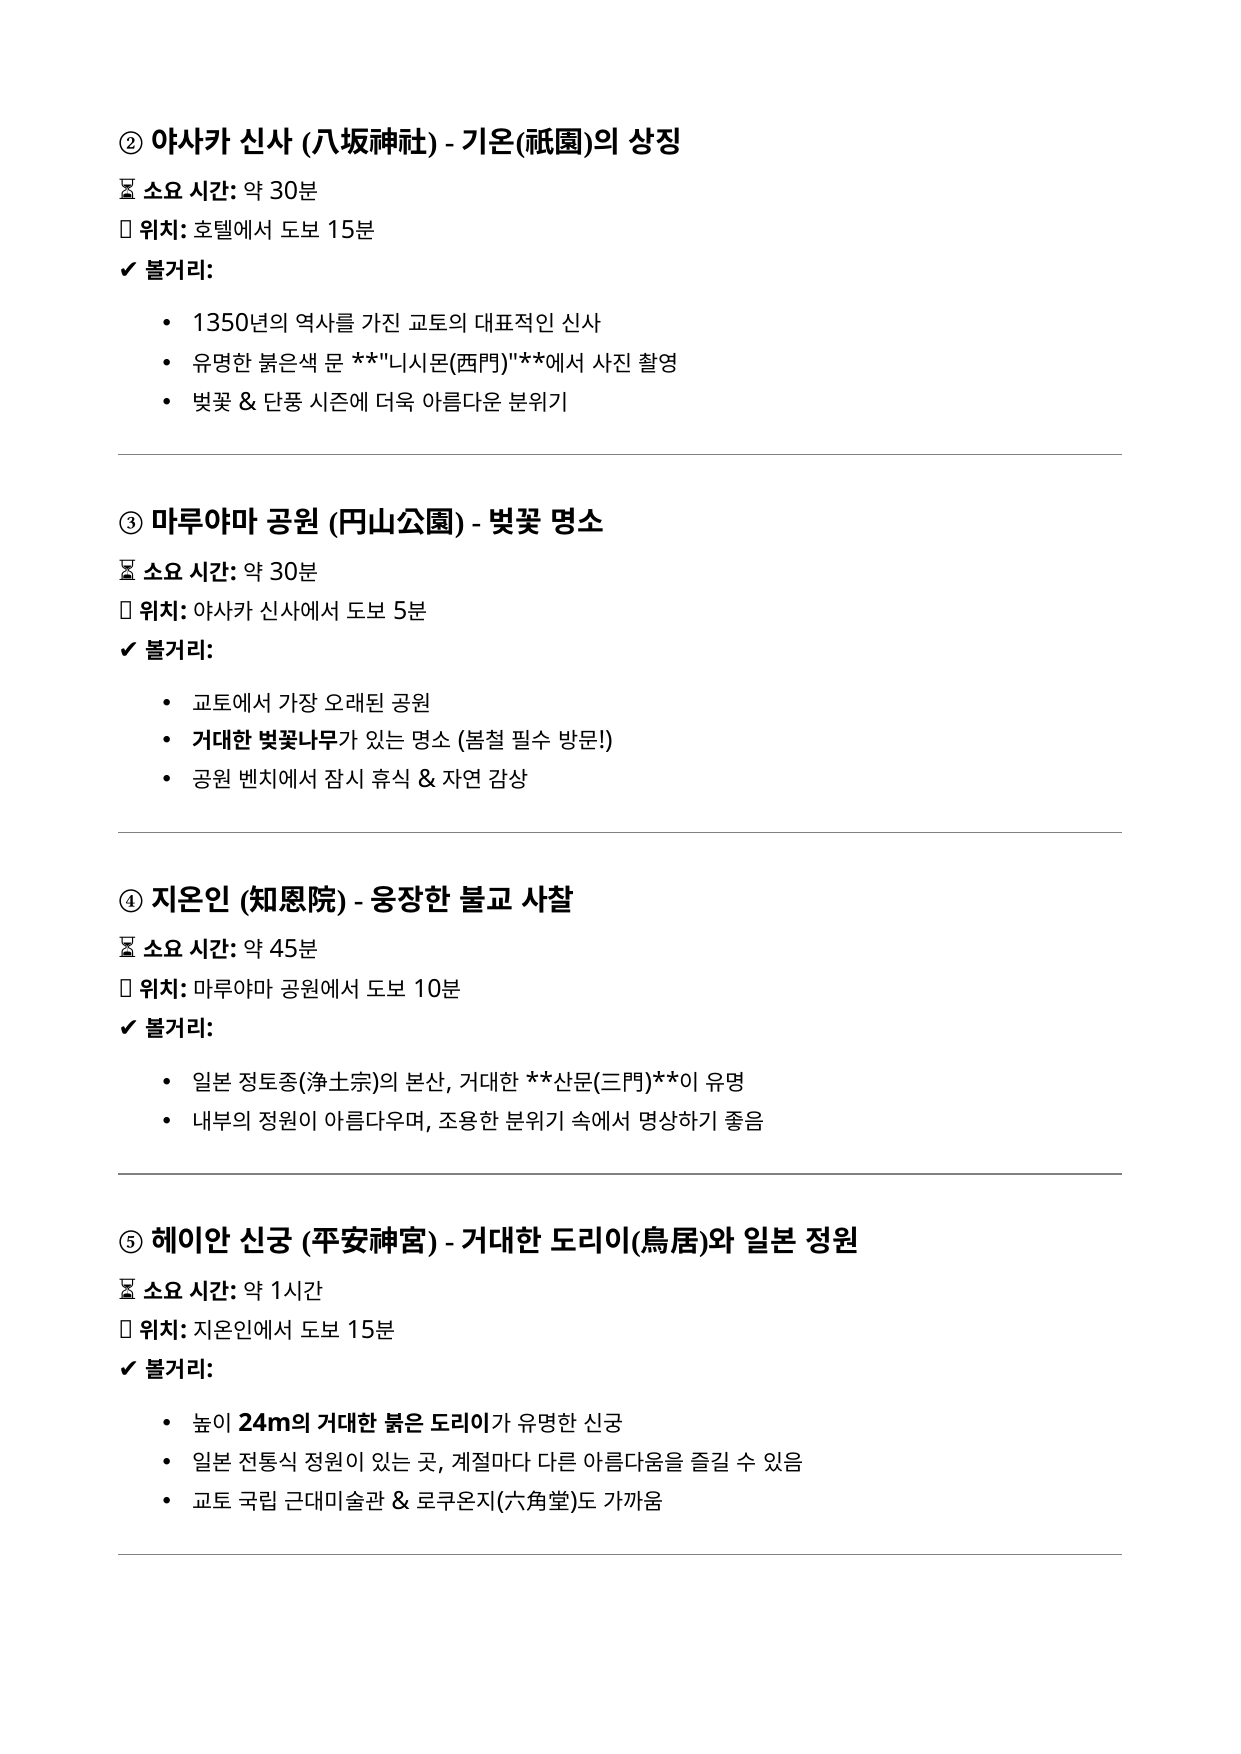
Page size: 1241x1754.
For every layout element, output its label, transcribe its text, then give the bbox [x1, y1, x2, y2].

subtitle ③ 마루야마 공원 (円山公園) - 벚꽃 명소 [118, 499, 1122, 541]
list 1350년의 역사를 가진 교토의 대표적인 신사 [162, 305, 1122, 339]
text ⏳ 소요 시간: 약 45분 📍 위치: 마루야마 공원에서 도보 10분 ✔️ 볼거리: [118, 931, 1122, 1043]
list 일본 정토종(浄土宗)의 본산, 거대한 **산문(三門)**이 유명 [162, 1063, 1122, 1097]
list 교토 국립 근대미술관 & 로쿠온지(六角堂)도 가까움 [162, 1483, 1122, 1517]
list 벚꽃 & 단풍 시즌에 더욱 아름다운 분위기 [162, 383, 1122, 417]
text ⏳ 소요 시간: 약 1시간 📍 위치: 지온인에서 도보 15분 ✔️ 볼거리: [118, 1272, 1122, 1385]
list 일본 전통식 정원이 있는 곳, 계절마다 다른 아름다움을 즐길 수 있음 [162, 1444, 1122, 1478]
text ⏳ 소요 시간: 약 30분 📍 위치: 야사카 신사에서 도보 5분 ✔️ 볼거리: [118, 553, 1122, 666]
list 높이 24m의 거대한 붉은 도리이가 유명한 신궁 [162, 1404, 1122, 1439]
list 유명한 붉은색 문 **"니시몬(西門)"**에서 사진 촬영 [162, 344, 1122, 378]
subtitle ⑤ 헤이안 신궁 (平安神宮) - 거대한 도리이(鳥居)와 일본 정원 [118, 1218, 1122, 1260]
list 공원 벤치에서 잠시 휴식 & 자연 감상 [162, 761, 1122, 795]
list 내부의 정원이 아름다우며, 조용한 분위기 속에서 명상하기 좋음 [162, 1102, 1122, 1136]
subtitle ④ 지온인 (知恩院) - 웅장한 불교 사찰 [118, 876, 1122, 919]
list 교토에서 가장 오래된 공원 [162, 686, 1122, 717]
text ⏳ 소요 시간: 약 30분 📍 위치: 호텔에서 도보 15분 ✔️ 볼거리: [118, 173, 1122, 285]
subtitle ② 야사카 신사 (八坂神社) - 기온(祇園)의 상징 [118, 118, 1122, 160]
list 거대한 벚꽃나무가 있는 명소 (봄철 필수 방문!) [162, 722, 1122, 756]
